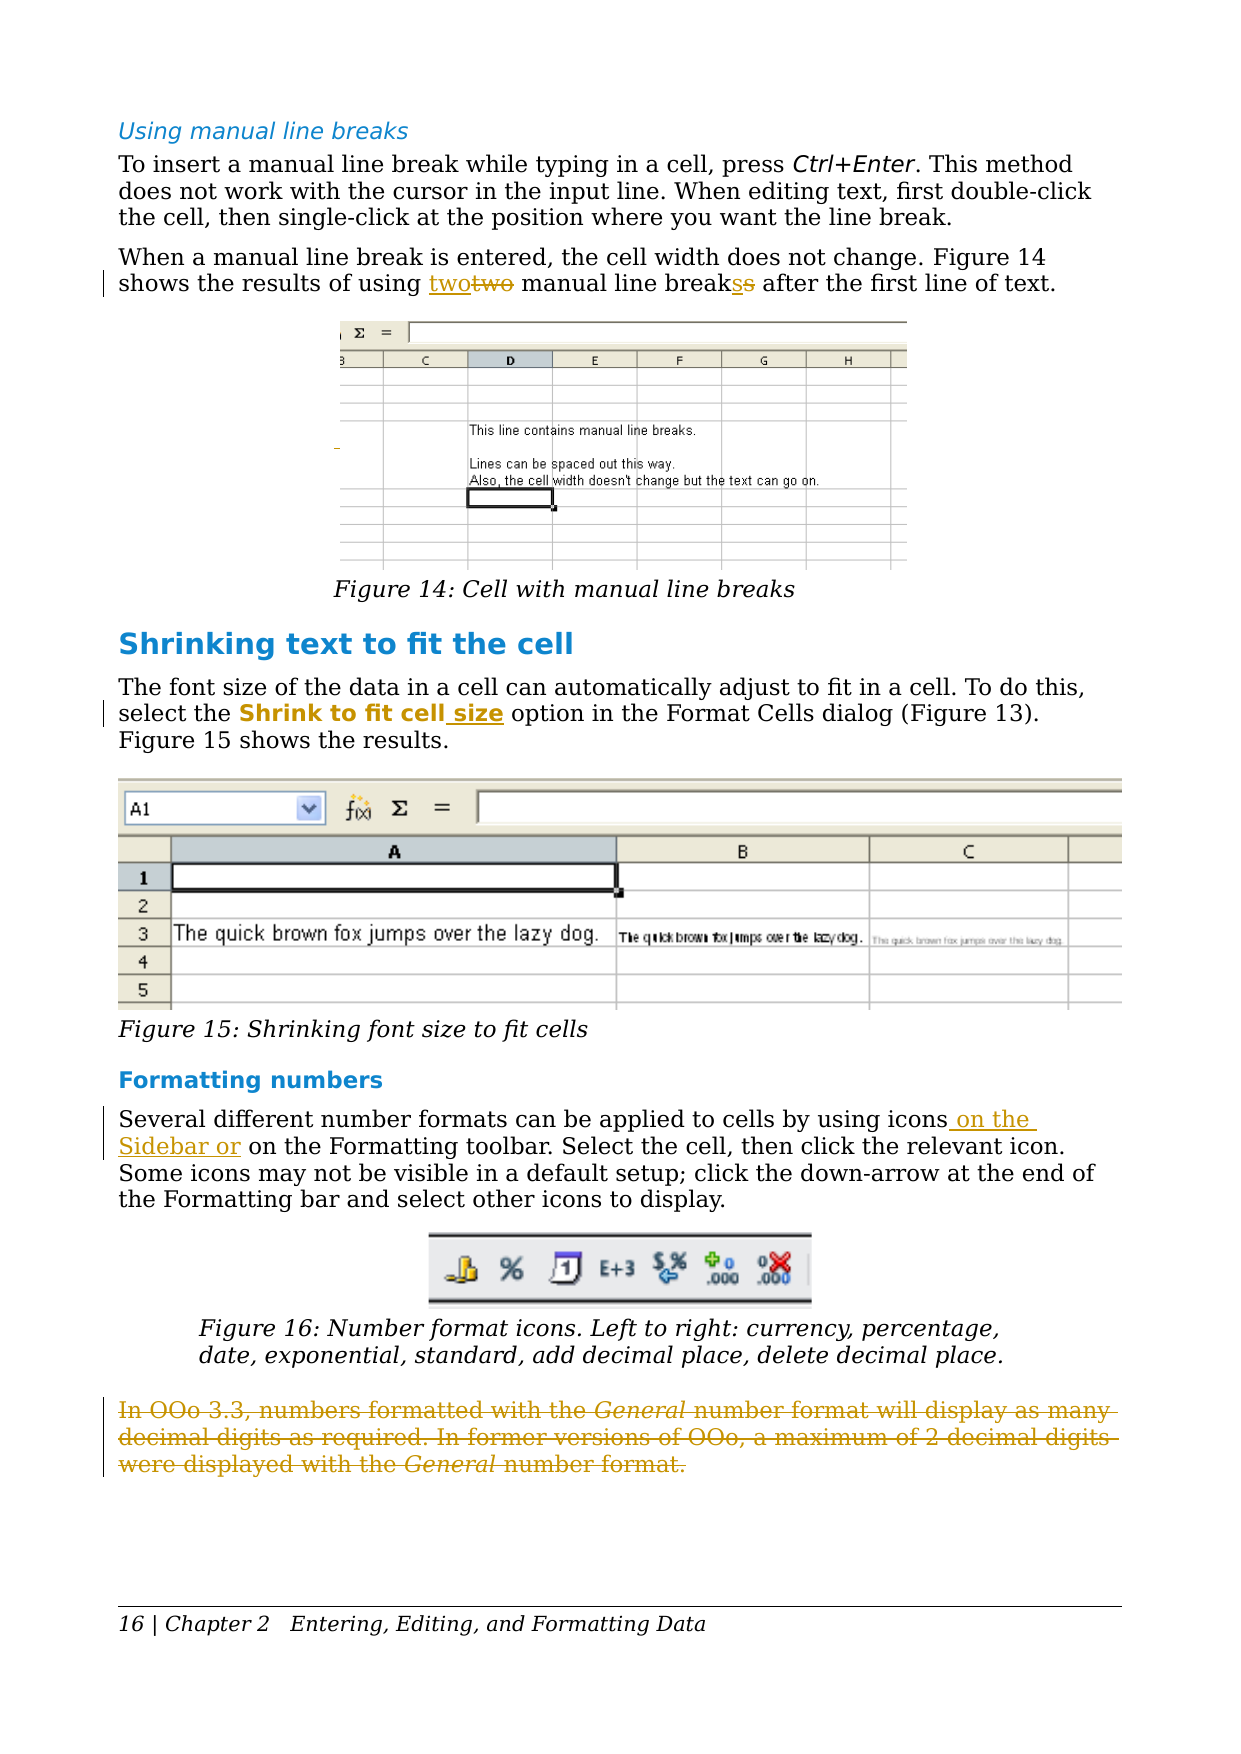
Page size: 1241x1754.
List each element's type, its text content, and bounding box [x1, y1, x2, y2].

text Figure 14: Cell with manual line breaks [334, 576, 907, 603]
list Several different number formats can be applied to cells by using icons on the Sidebar or on the Formatting toolbar. Select the cell, then click the relevant icon. Some icons may not be visible in a default setup; click the down-arrow at the end of the Formatting bar and select other icons to display. [118, 1106, 1122, 1213]
subtitle Formatting numbers [118, 1067, 1122, 1094]
text Figure 16: Number format icons. Left to right: currency, percentage, date, exponential, standard, add decimal place, delete decimal place. [199, 1316, 1041, 1369]
text Figure 15: Shrinking font size to fit cells [118, 1016, 1122, 1043]
text To insert a manual line break while typing in a cell, press Ctrl+Enter. This method does not work with the cursor in the input line. When editing text, first double-click the cell, then single-click at the position where you want the line break. [118, 151, 1122, 231]
subtitle Shrinking text to fit the cell [118, 627, 1122, 661]
picture [428, 1232, 812, 1309]
subtitle Using manual line breaks [118, 118, 1122, 145]
text When a manual line break is entered, the cell width does not change. Figure 14 shows the results of using two manual line breaks after the first line of text. [118, 244, 1122, 297]
picture [118, 778, 1122, 1010]
text The font size of the data in a cell can automatically adjust to fit in a cell. To do this, select the Shrink to fit cell size option in the Format Cells dialog (Figure 13). Figure 15 shows the results. [118, 674, 1122, 754]
picture [340, 321, 907, 570]
